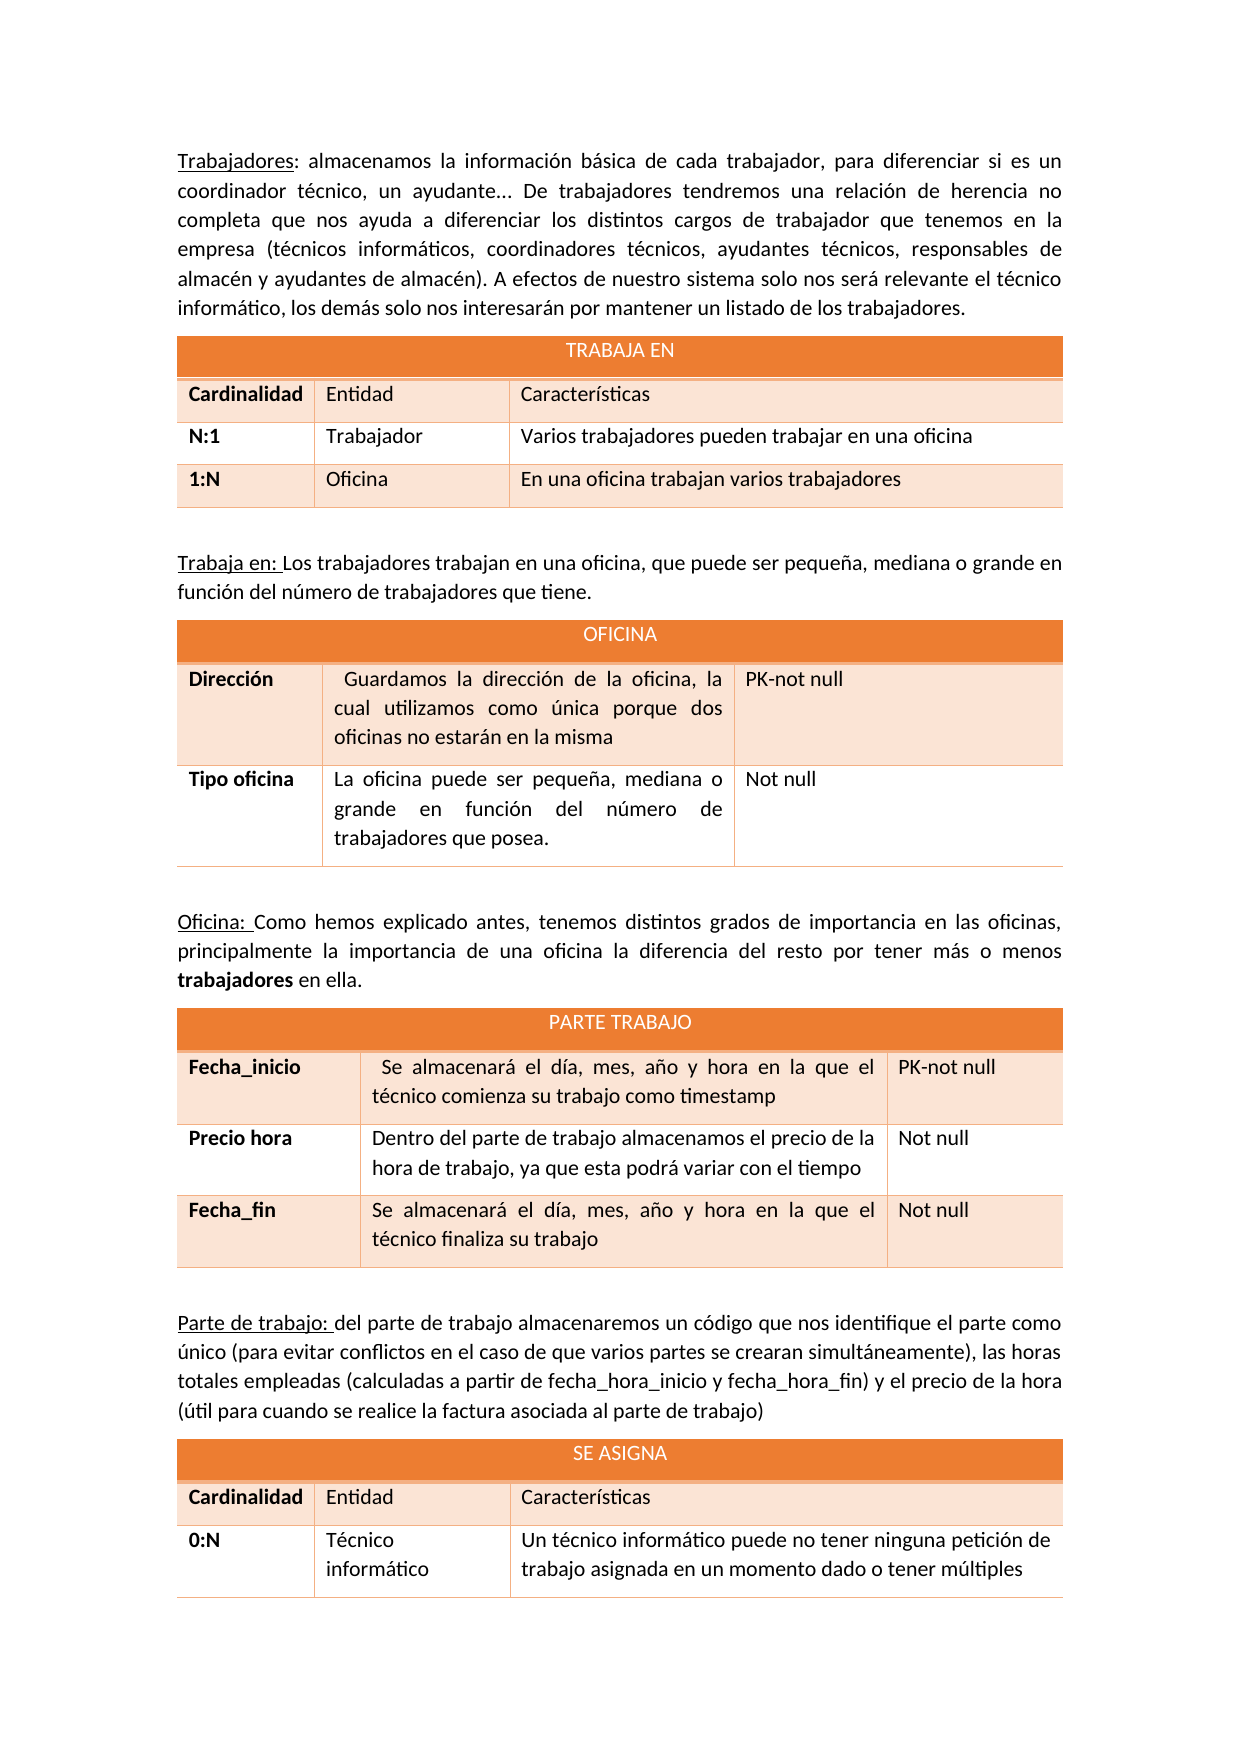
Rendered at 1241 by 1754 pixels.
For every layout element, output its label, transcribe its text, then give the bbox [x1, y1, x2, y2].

table_cell Características [511, 1484, 1063, 1525]
table_cell Cardinalidad [177, 381, 314, 422]
table_cell Se almacenará el día, mes, año y hora en la que el técnico comienza su trabajo como timestamp [361, 1053, 887, 1124]
table_cell Trabajador [315, 423, 509, 464]
table_cell Cardinalidad [177, 1484, 314, 1525]
table_cell Tipo oficina [177, 766, 322, 866]
table_cell Características [510, 381, 1063, 422]
table_cell Guardamos la dirección de la oficina, la cual utilizamos como única porque dos oficinas no estarán en la misma [323, 665, 734, 765]
table_cell PK-not null [888, 1053, 1063, 1124]
table_header SE ASIGNA [177, 1439, 1063, 1480]
table_cell N:1 [177, 423, 314, 464]
table_cell Precio hora [177, 1125, 360, 1195]
table_cell Oficina [315, 465, 509, 507]
table_cell Dentro del parte de trabajo almacenamos el precio de la hora de trabajo, ya que esta podrá variar con el tiempo [361, 1125, 887, 1195]
table_cell Not null [888, 1196, 1063, 1267]
table_cell Entidad [315, 381, 509, 422]
table_cell Not null [888, 1125, 1063, 1195]
table_header OFICINA [177, 620, 1063, 662]
table_cell Se almacenará el día, mes, año y hora en la que el técnico finaliza su trabajo [361, 1196, 887, 1267]
table_cell Técnico informático [315, 1526, 510, 1597]
table_cell Fecha_inicio [177, 1053, 360, 1124]
table_cell Entidad [315, 1484, 510, 1525]
table_cell PK-not null [735, 665, 1063, 765]
table_cell En una oficina trabajan varios trabajadores [510, 465, 1063, 507]
table_cell La oficina puede ser pequeña, mediana o grande en función del número de trabajadores que posea. [323, 766, 734, 866]
table_cell 1:N [177, 465, 314, 507]
table_cell Dirección [177, 665, 322, 765]
table_header PARTE TRABAJO [177, 1008, 1063, 1050]
table_cell 0:N [177, 1526, 314, 1597]
text Trabaja en: Los trabajadores trabajan en una oficina, que puede ser pequeña, mediana o grande en función del número de trabajadores que tiene. [177, 549, 1063, 605]
table_cell Un técnico informático puede no tener ninguna petición de trabajo asignada en un momento dado o tener múltiples [511, 1526, 1063, 1597]
table_cell Varios trabajadores pueden trabajar en una oficina [510, 423, 1063, 464]
table_cell Not null [735, 766, 1063, 866]
table_cell Fecha_fin [177, 1196, 360, 1267]
table_header TRABAJA EN [177, 336, 1063, 377]
text Oficina: Como hemos explicado antes, tenemos distintos grados de importancia en las oficinas, principalmente la importancia de una oficina la diferencia del resto por tener más o menos trabajadores en ella. [177, 908, 1063, 993]
text Trabajadores: almacenamos la información básica de cada trabajador, para diferenciar si es un coordinador técnico, un ayudante... De trabajadores tendremos una relación de herencia no completa que nos ayuda a diferenciar los distintos cargos de trabajador que tenemos en la empresa (técnicos informáticos, coordinadores técnicos, ayudantes técnicos, responsables de almacén y ayudantes de almacén). A efectos de nuestro sistema solo nos será relevante el técnico informático, los demás solo nos interesarán por mantener un listado de los trabajadores. [177, 148, 1063, 321]
text Parte de trabajo: del parte de trabajo almacenaremos un código que nos identifique el parte como único (para evitar conflictos en el caso de que varios partes se crearan simultáneamente), las horas totales empleadas (calculadas a partir de fecha_hora_inicio y fecha_hora_fin) y el precio de la hora (útil para cuando se realice la factura asociada al parte de trabajo) [177, 1309, 1063, 1424]
